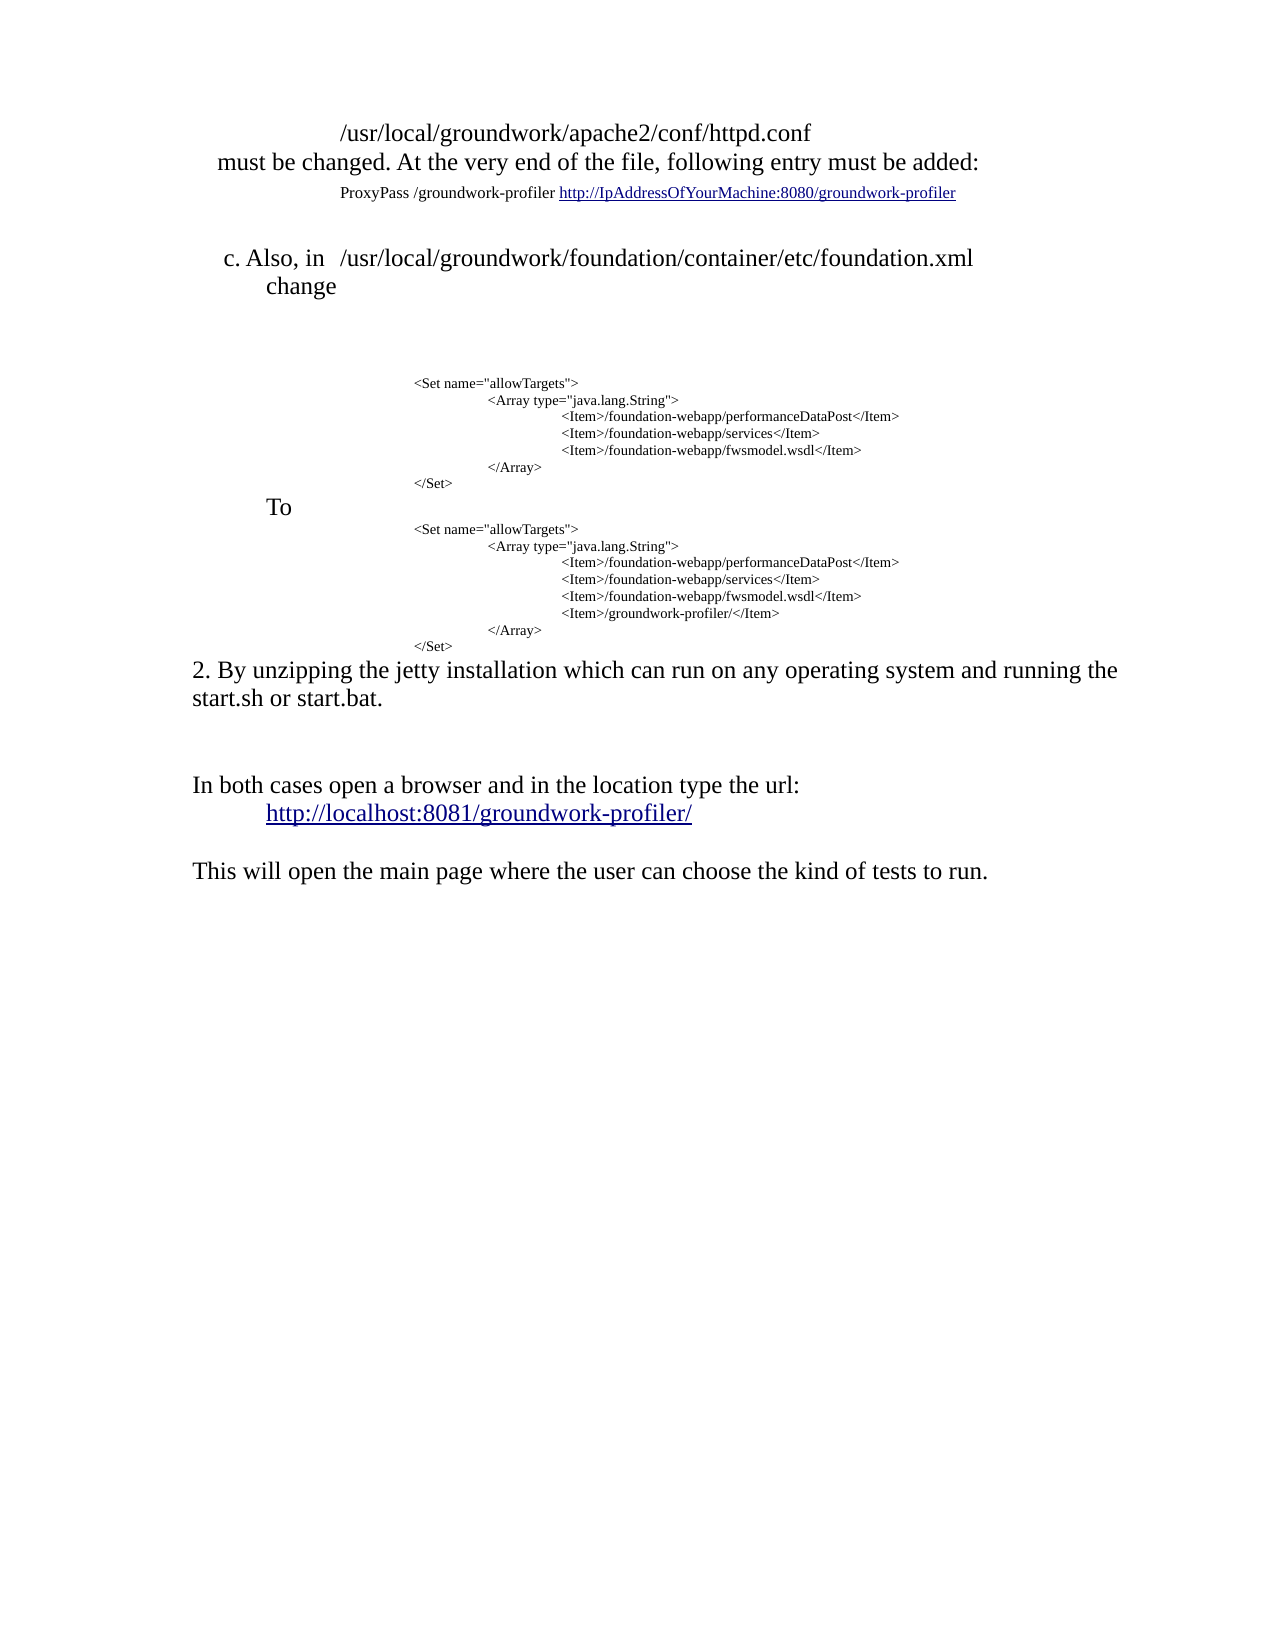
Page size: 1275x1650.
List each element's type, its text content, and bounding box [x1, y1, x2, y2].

text <Item>/groundwork-profiler/</Item> [118, 604, 1157, 621]
text c. Also, in /usr/local/groundwork/foundation/container/etc/foundation.xml [118, 243, 1157, 271]
text must be changed. At the very end of the file, following entry must be added: [118, 147, 1157, 176]
text <Set name="allowTargets"> [118, 521, 1157, 537]
text This will open the main page where the user can choose the kind of tests to run. [118, 856, 1157, 885]
text <Item>/foundation-webapp/performanceDataPost</Item> [118, 408, 1157, 425]
text </Array> [118, 621, 1157, 638]
text <Item>/foundation-webapp/fwsmodel.wsdl</Item> [118, 588, 1157, 604]
text <Item>/foundation-webapp/fwsmodel.wsdl</Item> [118, 442, 1157, 458]
text change [118, 271, 1157, 300]
text <Array type="java.lang.String"> [118, 537, 1157, 554]
text </Set> [118, 475, 1157, 492]
text <Item>/foundation-webapp/services</Item> [118, 425, 1157, 442]
text </Array> [118, 458, 1157, 475]
text </Set> [118, 638, 1157, 655]
text ProxyPass /groundwork-profiler http://IpAddressOfYourMachine:8080/groundwork-profiler [118, 176, 1157, 204]
text <Set name="allowTargets"> [118, 374, 1157, 391]
text To [118, 492, 1157, 521]
text <Array type="java.lang.String"> [118, 391, 1157, 408]
text http://localhost:8081/groundwork-profiler/ [118, 798, 1157, 827]
text <Item>/foundation-webapp/services</Item> [118, 571, 1157, 588]
text <Item>/foundation-webapp/performanceDataPost</Item> [118, 554, 1157, 571]
text 2. By unzipping the jetty installation which can run on any operating system and running the start.sh or start.bat. [118, 655, 1157, 712]
text /usr/local/groundwork/apache2/conf/httpd.conf [118, 118, 1157, 147]
text In both cases open a browser and in the location type the url: [118, 770, 1157, 798]
